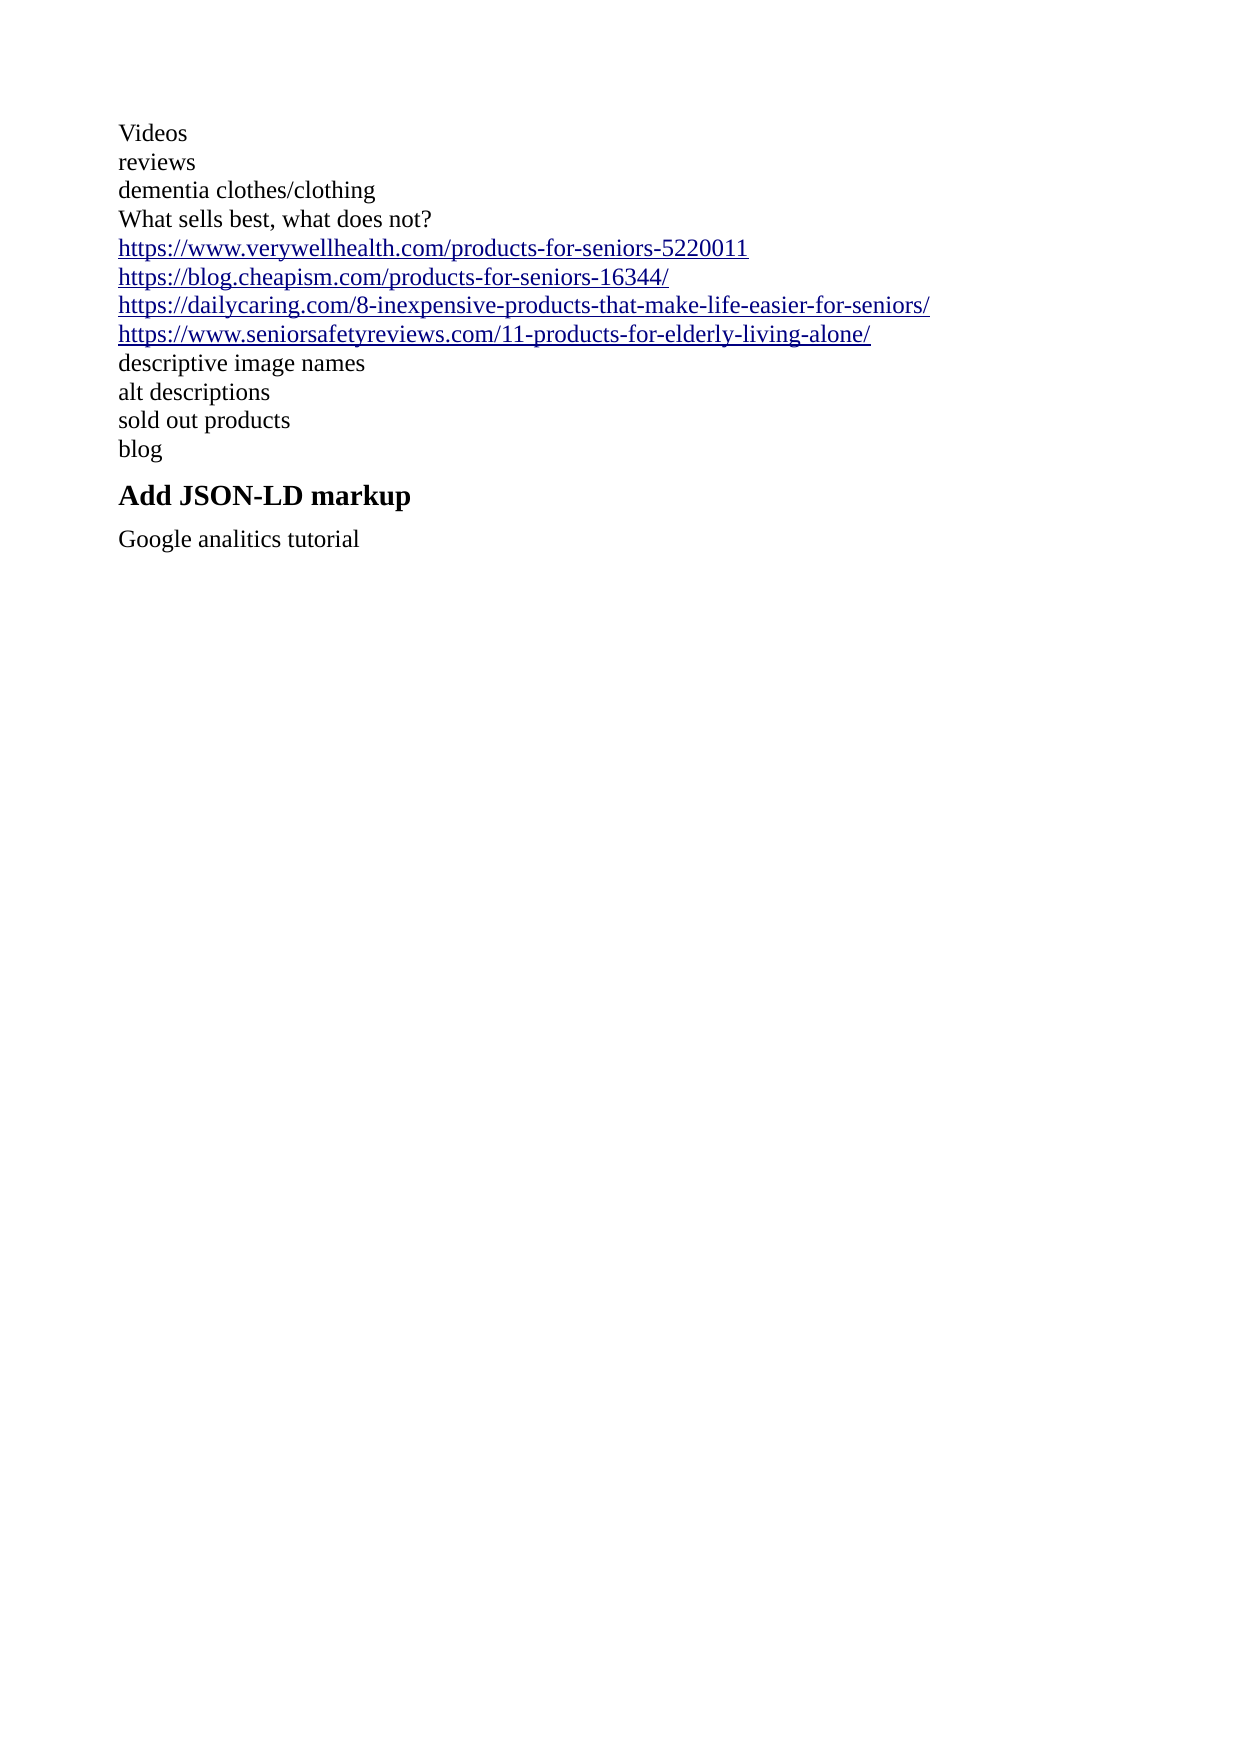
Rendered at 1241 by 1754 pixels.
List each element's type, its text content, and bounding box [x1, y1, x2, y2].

text sold out products [118, 406, 1122, 434]
text blog [118, 434, 1122, 463]
text https://www.seniorsafetyreviews.com/11-products-for-elderly-living-alone/ [118, 319, 1122, 348]
text alt descriptions [118, 377, 1122, 406]
text descriptive image names [118, 348, 1122, 377]
text https://blog.cheapism.com/products-for-seniors-16344/ [118, 262, 1122, 291]
text Videos [118, 118, 1122, 147]
subtitle Add JSON-LD markup [118, 478, 1122, 511]
text Google analitics tutorial [118, 524, 1122, 552]
text https://dailycaring.com/8-inexpensive-products-that-make-life-easier-for-seniors/ [118, 291, 1122, 319]
text reviews [118, 147, 1122, 176]
text What sells best, what does not? [118, 204, 1122, 233]
text dementia clothes/clothing [118, 176, 1122, 204]
text https://www.verywellhealth.com/products-for-seniors-5220011 [118, 233, 1122, 262]
